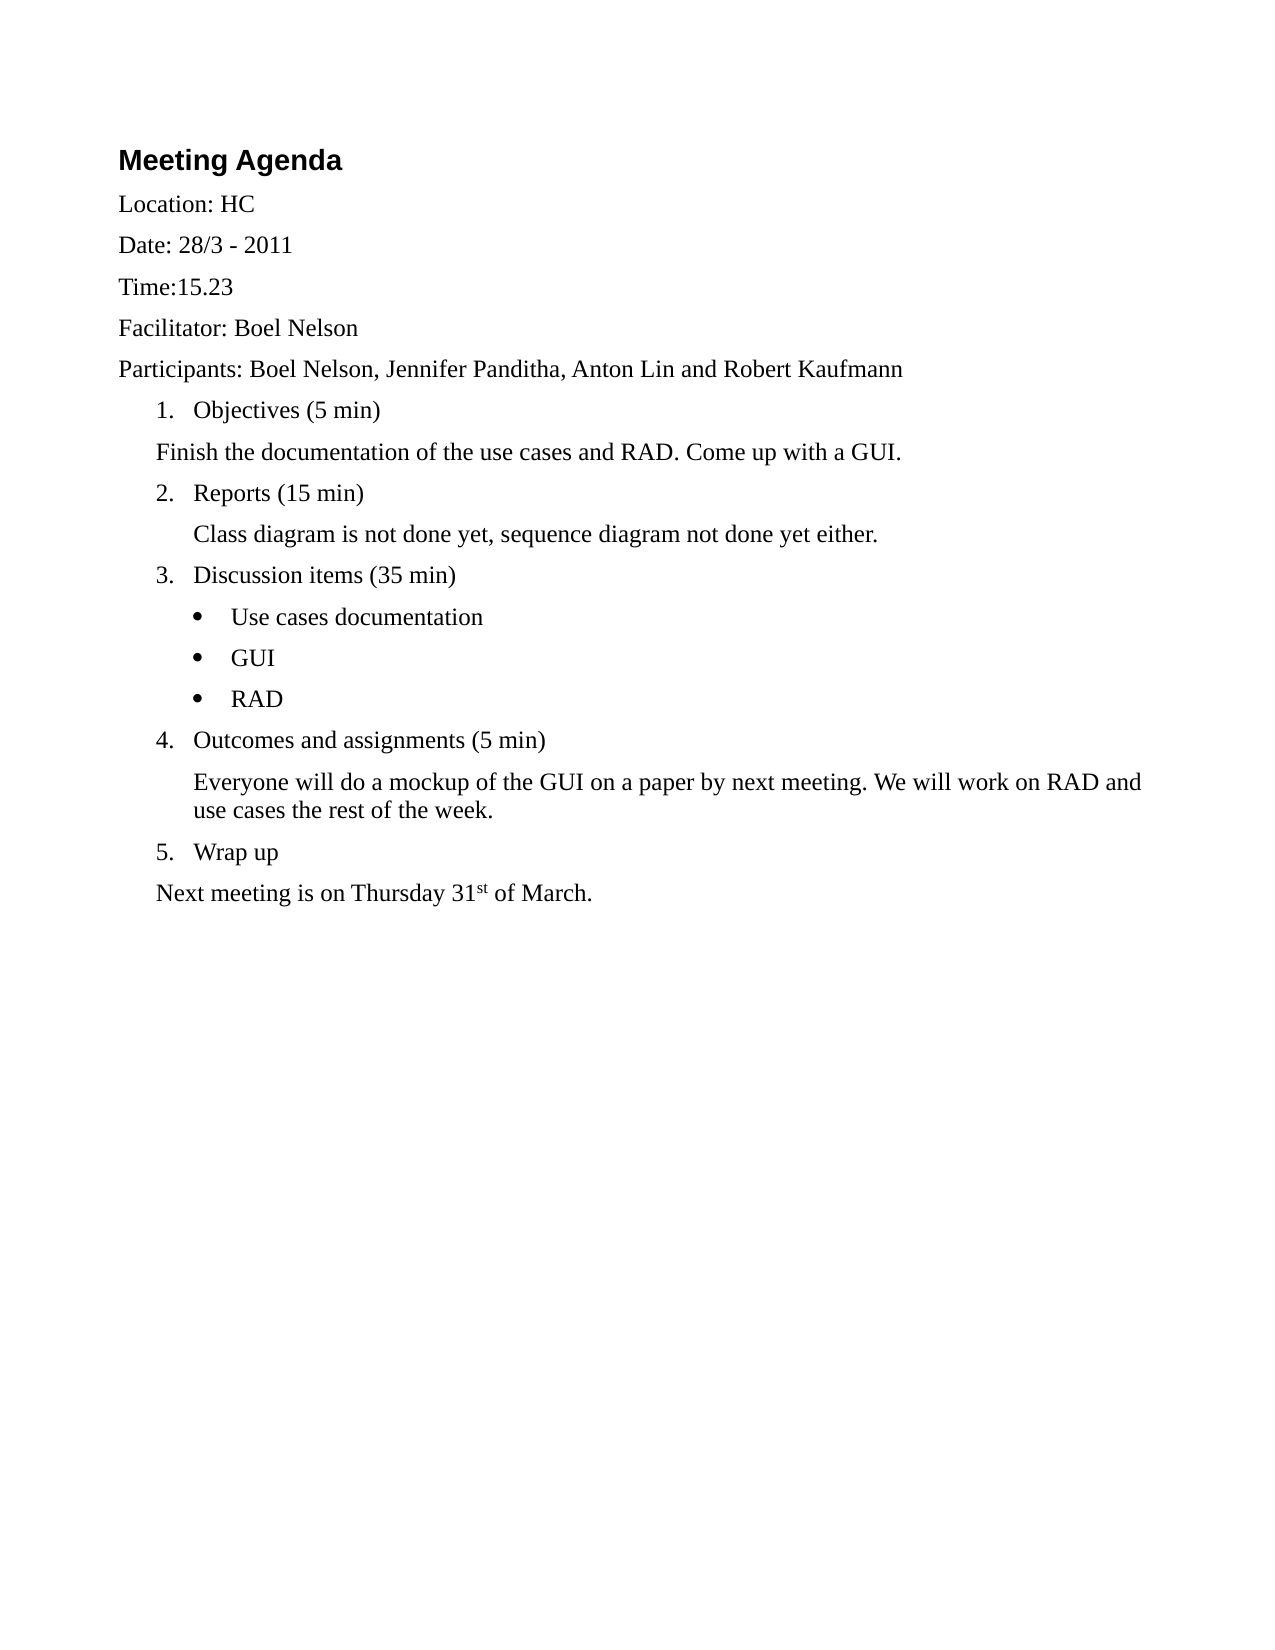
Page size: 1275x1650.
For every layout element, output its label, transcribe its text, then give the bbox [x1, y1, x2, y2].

list Discussion items (35 min) [156, 560, 1157, 589]
text Class diagram is not done yet, sequence diagram not done yet either. [193, 519, 1157, 548]
list Objectives (5 min) [156, 395, 1157, 424]
list GUI [193, 643, 1157, 672]
text Date: 28/3 - 2011 [118, 230, 1157, 259]
text Time:15.23 [118, 272, 1157, 300]
subtitle Meeting Agenda [118, 143, 1157, 177]
text Participants: Boel Nelson, Jennifer Panditha, Anton Lin and Robert Kaufmann [118, 354, 1157, 383]
text Next meeting is on Thursday 31st of March. [118, 878, 1157, 907]
list Use cases documentation [193, 602, 1157, 630]
text Finish the documentation of the use cases and RAD. Come up with a GUI. [156, 437, 1157, 465]
list Reports (15 min) [156, 478, 1157, 507]
list Wrap up [156, 837, 1157, 865]
list RAD [193, 684, 1157, 713]
text Everyone will do a mockup of the GUI on a paper by next meeting. We will work on RAD and use cases the rest of the week. [193, 767, 1157, 824]
list Outcomes and assignments (5 min) [156, 725, 1157, 754]
text Location: HC [118, 189, 1157, 218]
text Facilitator: Boel Nelson [118, 313, 1157, 342]
